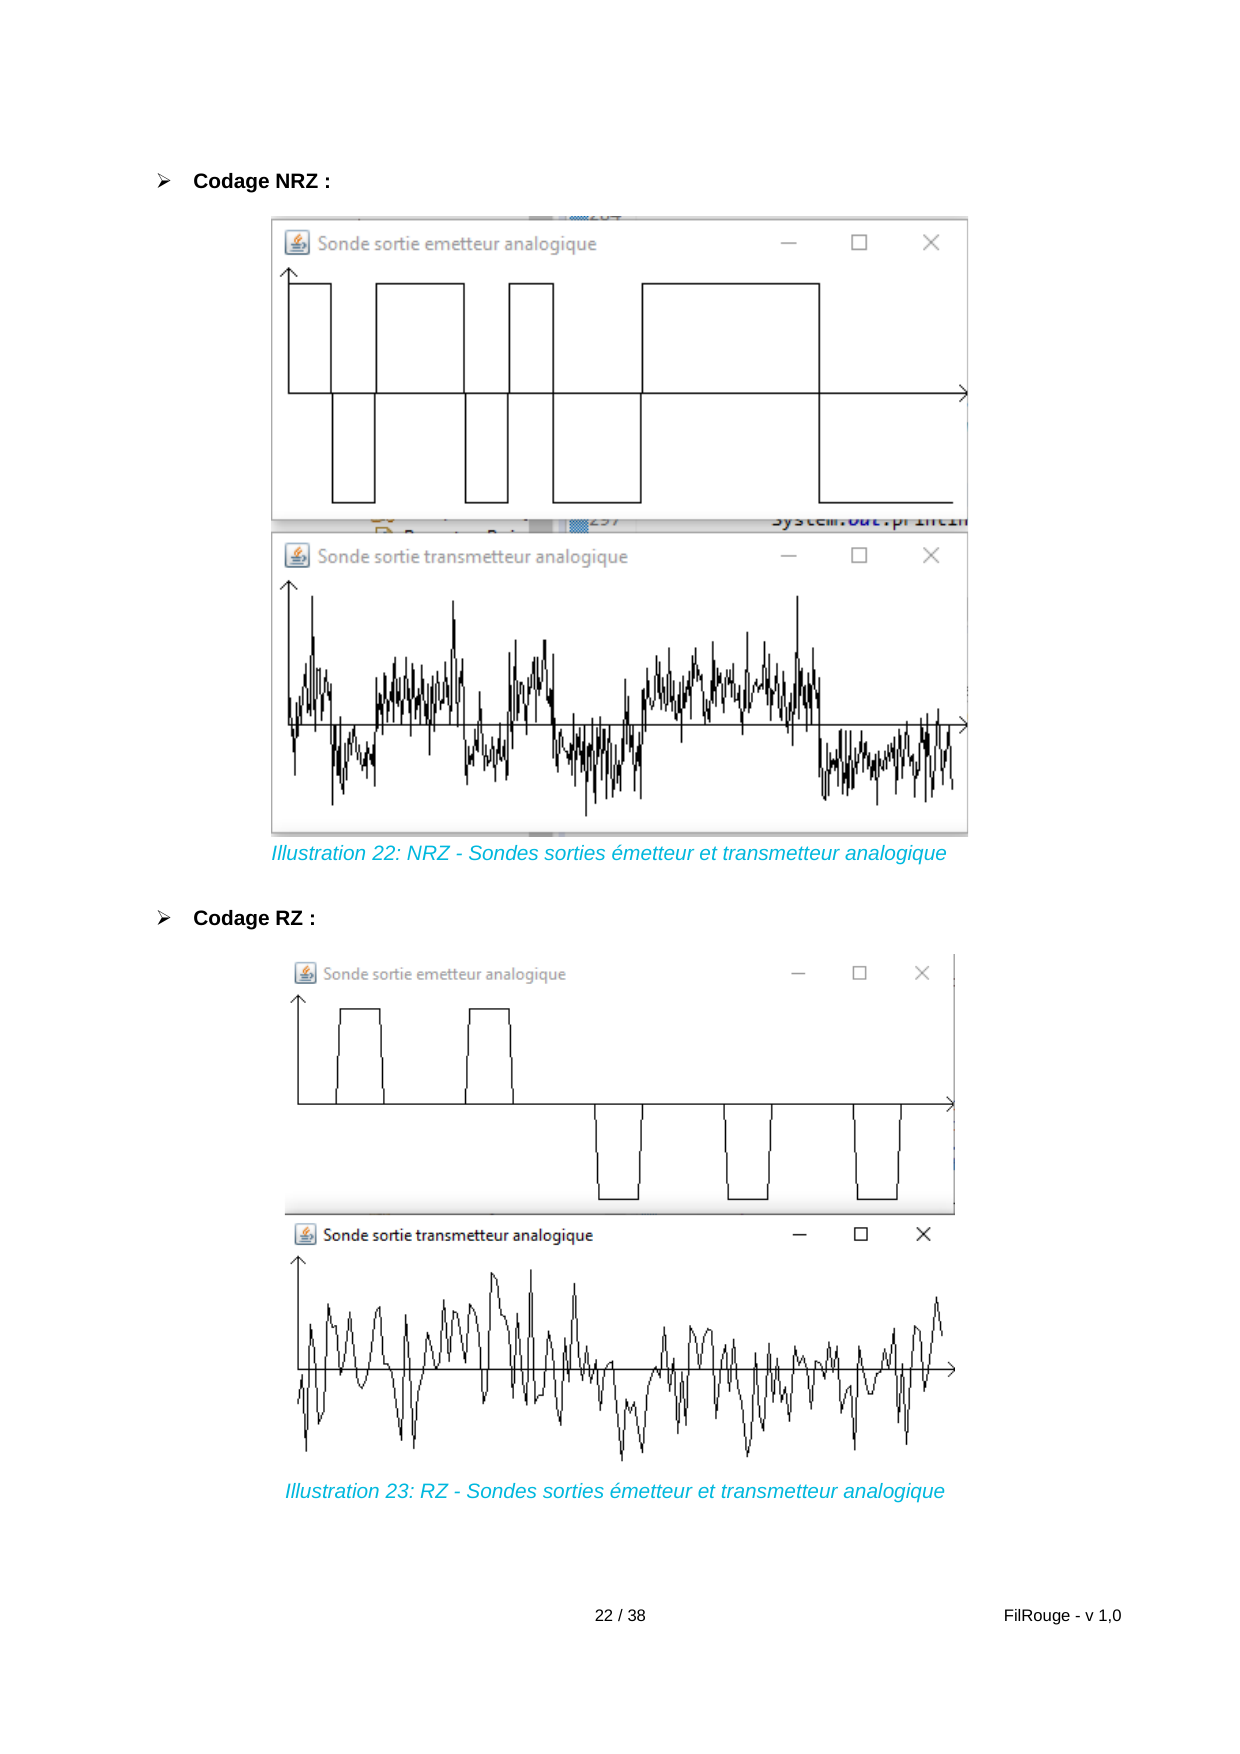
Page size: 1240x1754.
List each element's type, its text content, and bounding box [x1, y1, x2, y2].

list Codage NRZ : [156, 172, 1121, 192]
list Codage RZ : [156, 909, 1121, 930]
picture [284, 954, 955, 1475]
text Illustration 23: RZ - Sondes sorties émetteur et transmetteur analogique [285, 1475, 955, 1503]
picture [271, 216, 969, 837]
text Illustration 22: NRZ - Sondes sorties émetteur et transmetteur analogique [271, 837, 968, 865]
